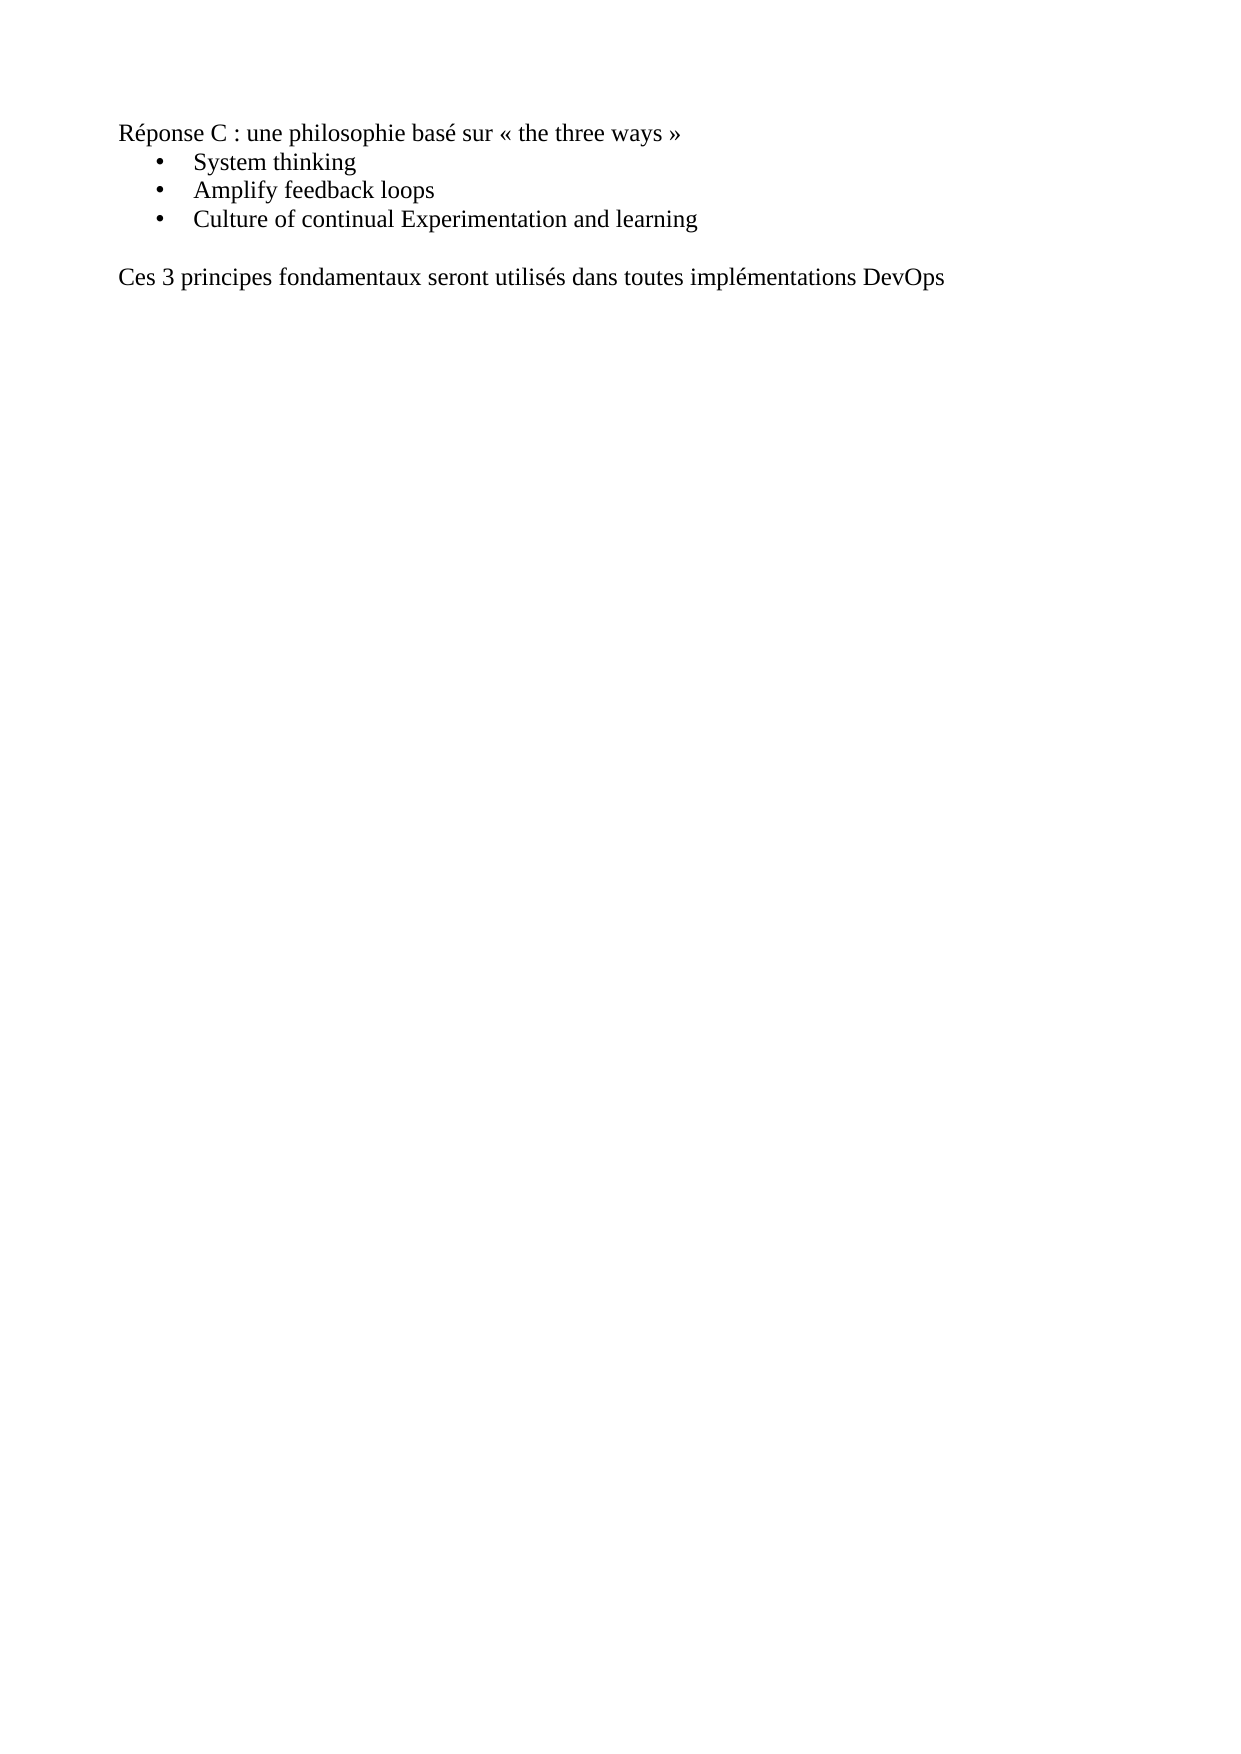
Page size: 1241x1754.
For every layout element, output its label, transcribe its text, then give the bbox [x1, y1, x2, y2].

list System thinking [156, 147, 1122, 176]
list Amplify feedback loops [156, 176, 1122, 204]
text Réponse C : une philosophie basé sur « the three ways » [118, 118, 1122, 147]
text Ces 3 principes fondamentaux seront utilisés dans toutes implémentations DevOps [118, 262, 1122, 291]
list Culture of continual Experimentation and learning [156, 204, 1122, 233]
